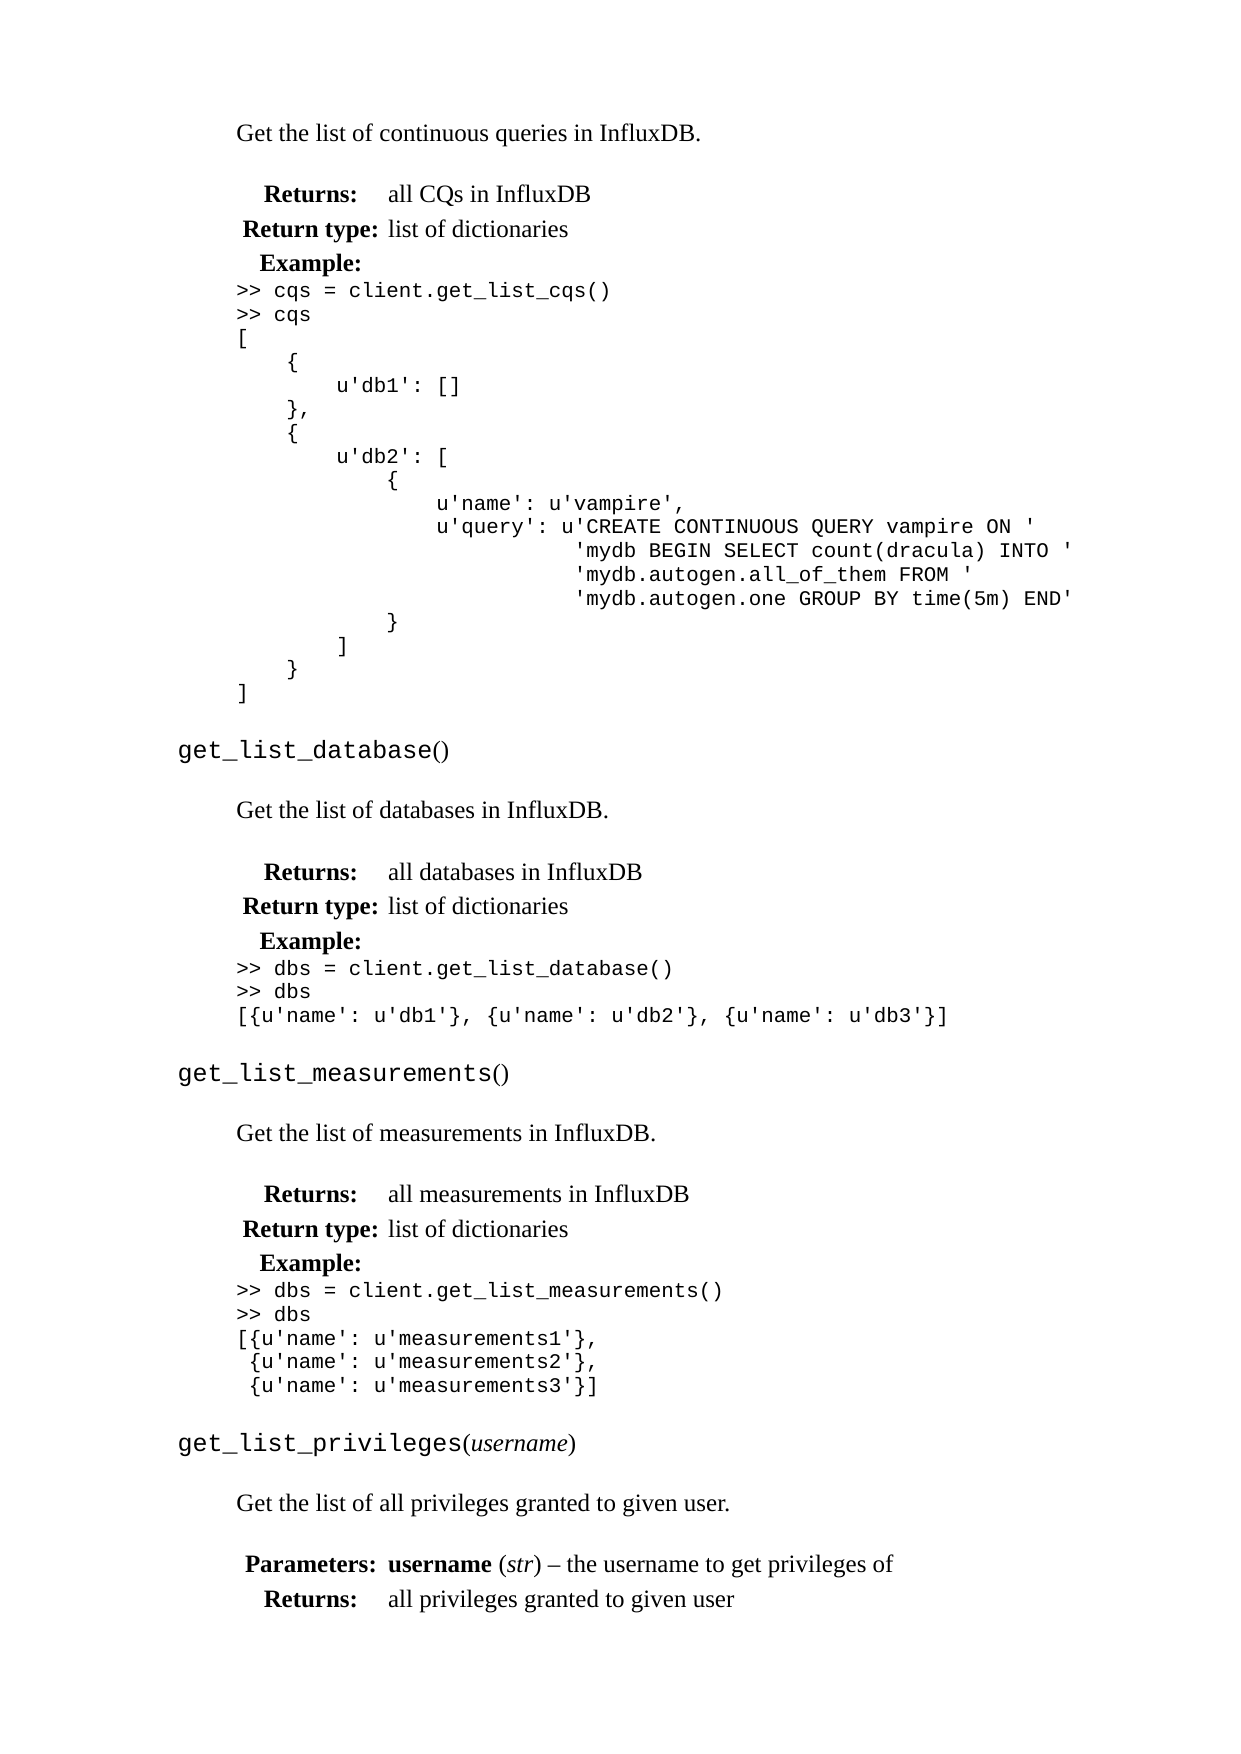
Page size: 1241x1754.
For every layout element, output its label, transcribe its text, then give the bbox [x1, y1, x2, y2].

text 'mydb BEGIN SELECT count(dracula) INTO ' [236, 540, 1122, 564]
table_cell list of dictionaries [385, 1211, 702, 1246]
text ] [236, 635, 1122, 658]
table_cell Return type: [236, 888, 385, 923]
text { [236, 469, 1122, 493]
list Get the list of continuous queries in InfluxDB. [236, 118, 1122, 147]
table_cell all privileges granted to given user [385, 1581, 902, 1616]
table_cell Example: [236, 923, 385, 957]
list Get the list of measurements in InfluxDB. [236, 1118, 1122, 1147]
table_cell Returns: [236, 1581, 385, 1616]
text u'db1': [] [236, 375, 1122, 398]
text u'query': u'CREATE CONTINUOUS QUERY vampire ON ' [236, 517, 1122, 540]
table_cell [385, 923, 654, 957]
text }, [236, 398, 1122, 422]
text {u'name': u'measurements2'}, [236, 1351, 1122, 1375]
text { [236, 422, 1122, 446]
table_header all measurements in InfluxDB [385, 1176, 702, 1211]
text >> dbs = client.get_list_measurements() [236, 1280, 1122, 1304]
table_header Parameters: [236, 1546, 385, 1581]
table_cell Example: [236, 1246, 385, 1280]
table_cell list of dictionaries [385, 211, 604, 246]
table_cell [385, 246, 604, 280]
text } [236, 611, 1122, 635]
table_header Returns: [236, 176, 385, 211]
text >> dbs = client.get_list_database() [236, 957, 1122, 981]
text [{u'name': u'measurements1'}, [236, 1327, 1122, 1351]
list Get the list of all privileges granted to given user. [236, 1488, 1122, 1517]
text >> cqs = client.get_list_cqs() [236, 280, 1122, 304]
text {u'name': u'measurements3'}] [236, 1375, 1122, 1398]
table_header Returns: [236, 854, 385, 888]
text 'mydb.autogen.one GROUP BY time(5m) END' [236, 587, 1122, 611]
subtitle get_list_measurements() [177, 1058, 1122, 1089]
text ] [236, 682, 1122, 706]
table_cell [385, 1246, 702, 1280]
text u'db2': [ [236, 446, 1122, 469]
table_cell Return type: [236, 1211, 385, 1246]
text } [236, 658, 1122, 682]
text [ [236, 327, 1122, 351]
table_cell list of dictionaries [385, 888, 654, 923]
subtitle get_list_database() [177, 735, 1122, 766]
table_header username (str) – the username to get privileges of [385, 1546, 902, 1581]
text u'name': u'vampire', [236, 493, 1122, 517]
text { [236, 351, 1122, 375]
text [{u'name': u'db1'}, {u'name': u'db2'}, {u'name': u'db3'}] [236, 1005, 1122, 1028]
text 'mydb.autogen.all_of_them FROM ' [236, 564, 1122, 587]
text >> dbs [236, 981, 1122, 1005]
text >> cqs [236, 304, 1122, 327]
table_cell Return type: [236, 211, 385, 246]
text >> dbs [236, 1304, 1122, 1327]
table_header Returns: [236, 1176, 385, 1211]
table_header all CQs in InfluxDB [385, 176, 604, 211]
table_header all databases in InfluxDB [385, 854, 654, 888]
list Get the list of databases in InfluxDB. [236, 796, 1122, 824]
subtitle get_list_privileges(username) [177, 1428, 1122, 1459]
table_cell Example: [236, 246, 385, 280]
